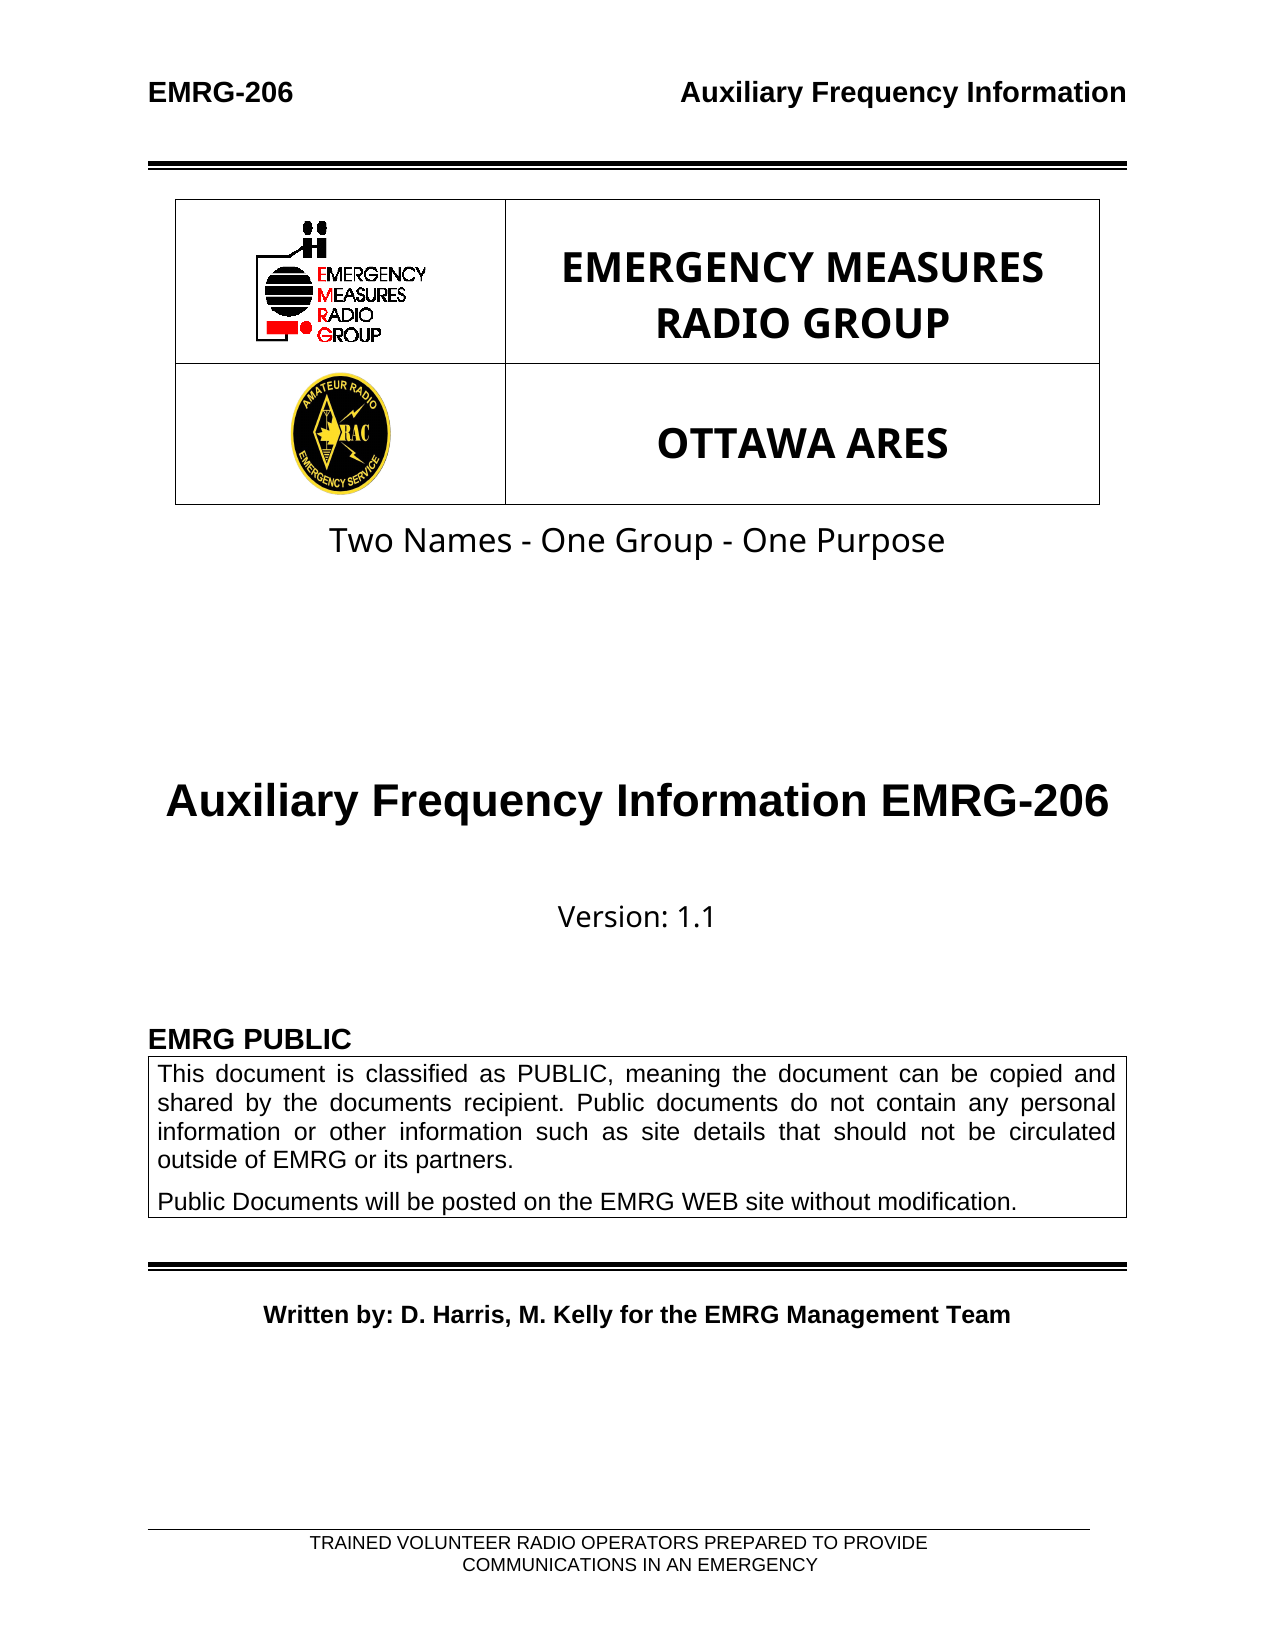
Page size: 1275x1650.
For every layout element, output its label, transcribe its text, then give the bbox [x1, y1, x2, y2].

text EMRG PUBLIC [148, 1022, 1127, 1056]
text Public Documents will be posted on the EMRG WEB site without modification. [149, 1183, 1126, 1217]
table_header [176, 200, 505, 363]
table_cell [176, 364, 505, 503]
picture [290, 372, 391, 495]
text Two Names - One Group - One Purpose [148, 517, 1127, 562]
text Version: 1.1 [148, 896, 1127, 936]
text Written by: D. Harris, M. Kelly for the EMRG Management Team [148, 1300, 1127, 1328]
table_cell OTTAWA ARES [506, 364, 1099, 503]
table_header EMERGENCY MEASURES RADIO GROUP [506, 200, 1099, 363]
text Auxiliary Frequency Information EMRG-206 [148, 773, 1127, 826]
text This document is classified as PUBLIC, meaning the document can be copied and shared by the documents recipient. Public documents do not contain any personal information or other information such as site details that should not be circulated outside of EMRG or its partners. [149, 1057, 1126, 1174]
picture [256, 221, 426, 342]
